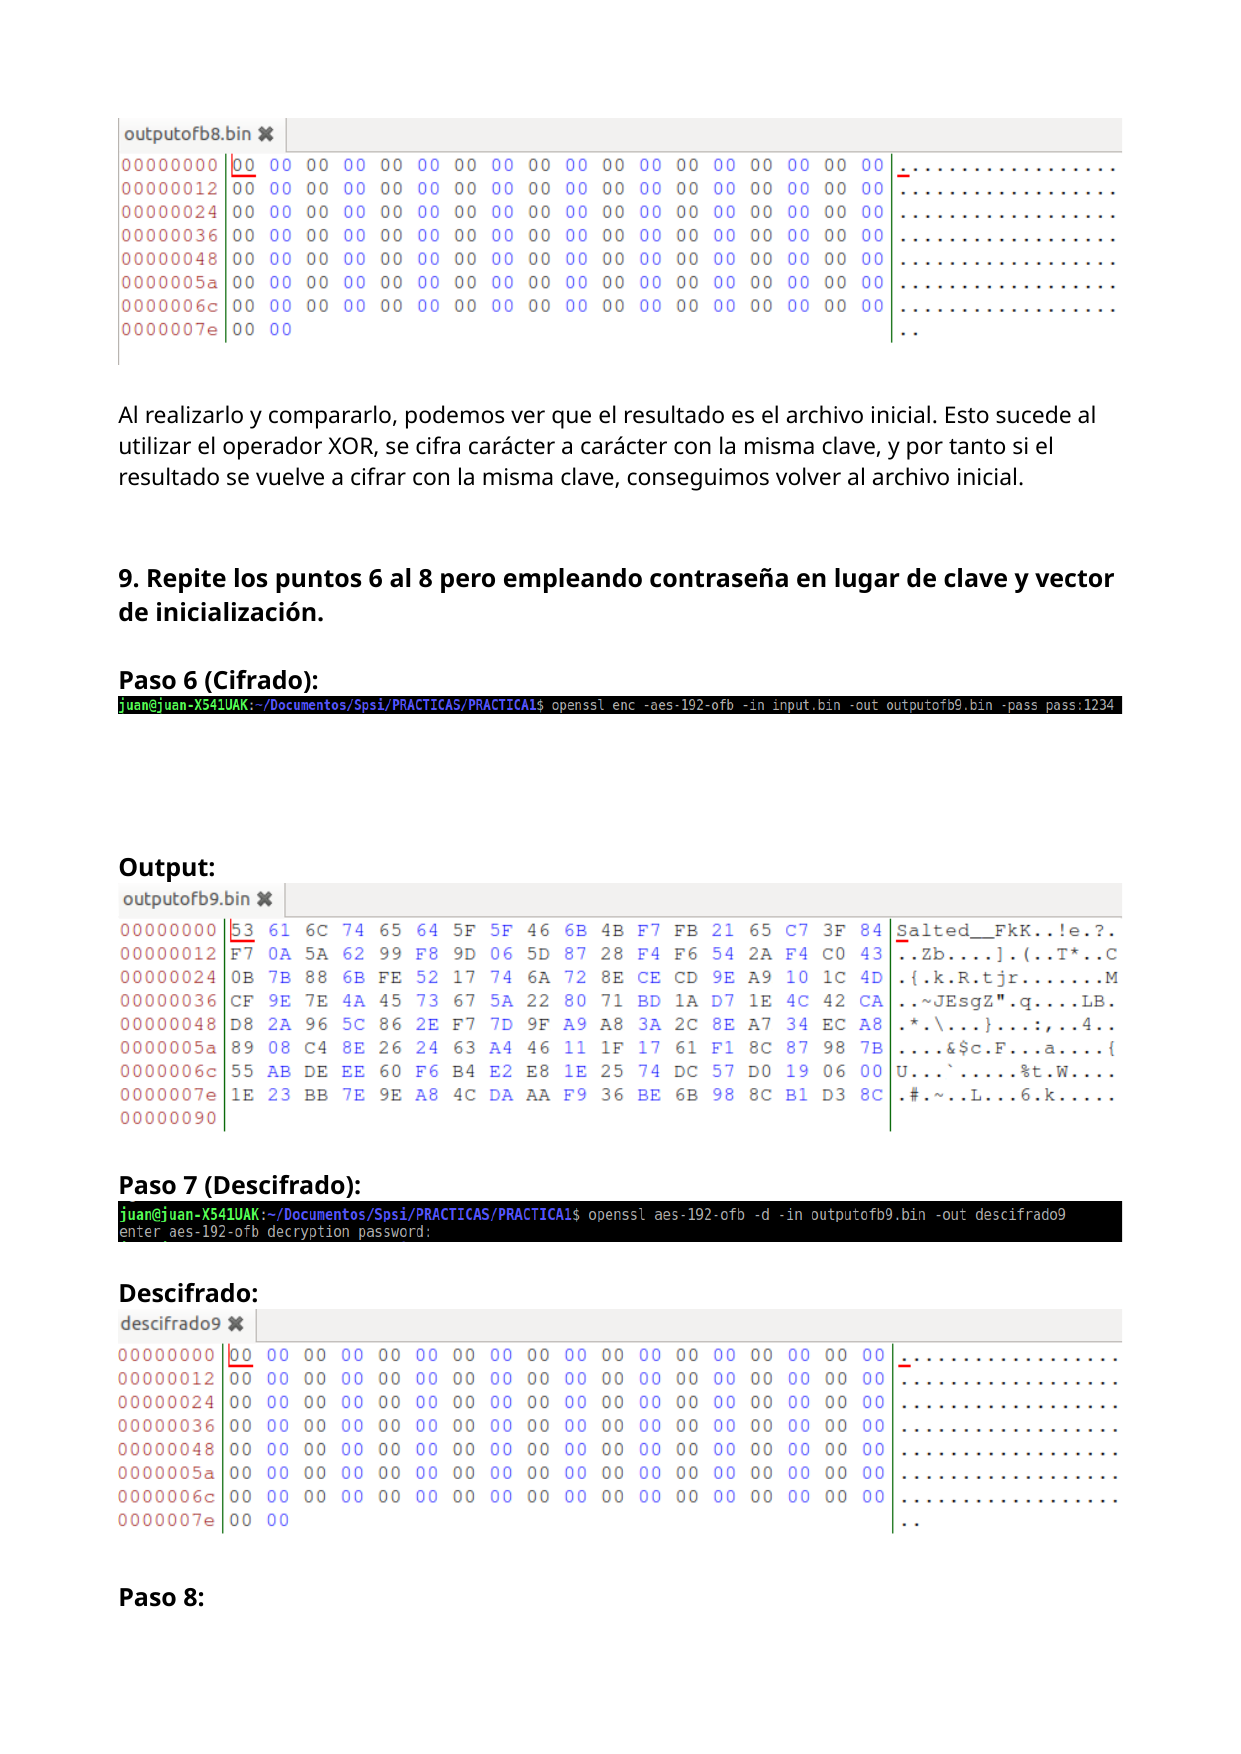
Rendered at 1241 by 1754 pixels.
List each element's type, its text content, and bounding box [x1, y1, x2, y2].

picture [118, 696, 1123, 714]
text Paso 7 (Descifrado): [118, 1168, 1122, 1201]
text Al realizarlo y compararlo, podemos ver que el resultado es el archivo inicial. Esto sucede al utilizar el operador XOR, se cifra carácter a carácter con la misma clave, y por tanto si el resultado se vuelve a cifrar con la misma clave, conseguimos volver al archivo inicial. [118, 398, 1122, 492]
text Paso 6 (Cifrado): [118, 663, 1122, 696]
text Descifrado: [118, 1275, 1122, 1309]
text 9. Repite los puntos 6 al 8 pero empleando contraseña en lugar de clave y vector de inicialización. [118, 560, 1122, 628]
picture [118, 883, 1123, 1134]
text Output: [118, 850, 1122, 883]
picture [118, 1201, 1123, 1242]
picture [118, 118, 1123, 365]
text Paso 8: [118, 1580, 1122, 1614]
picture [118, 1309, 1123, 1546]
